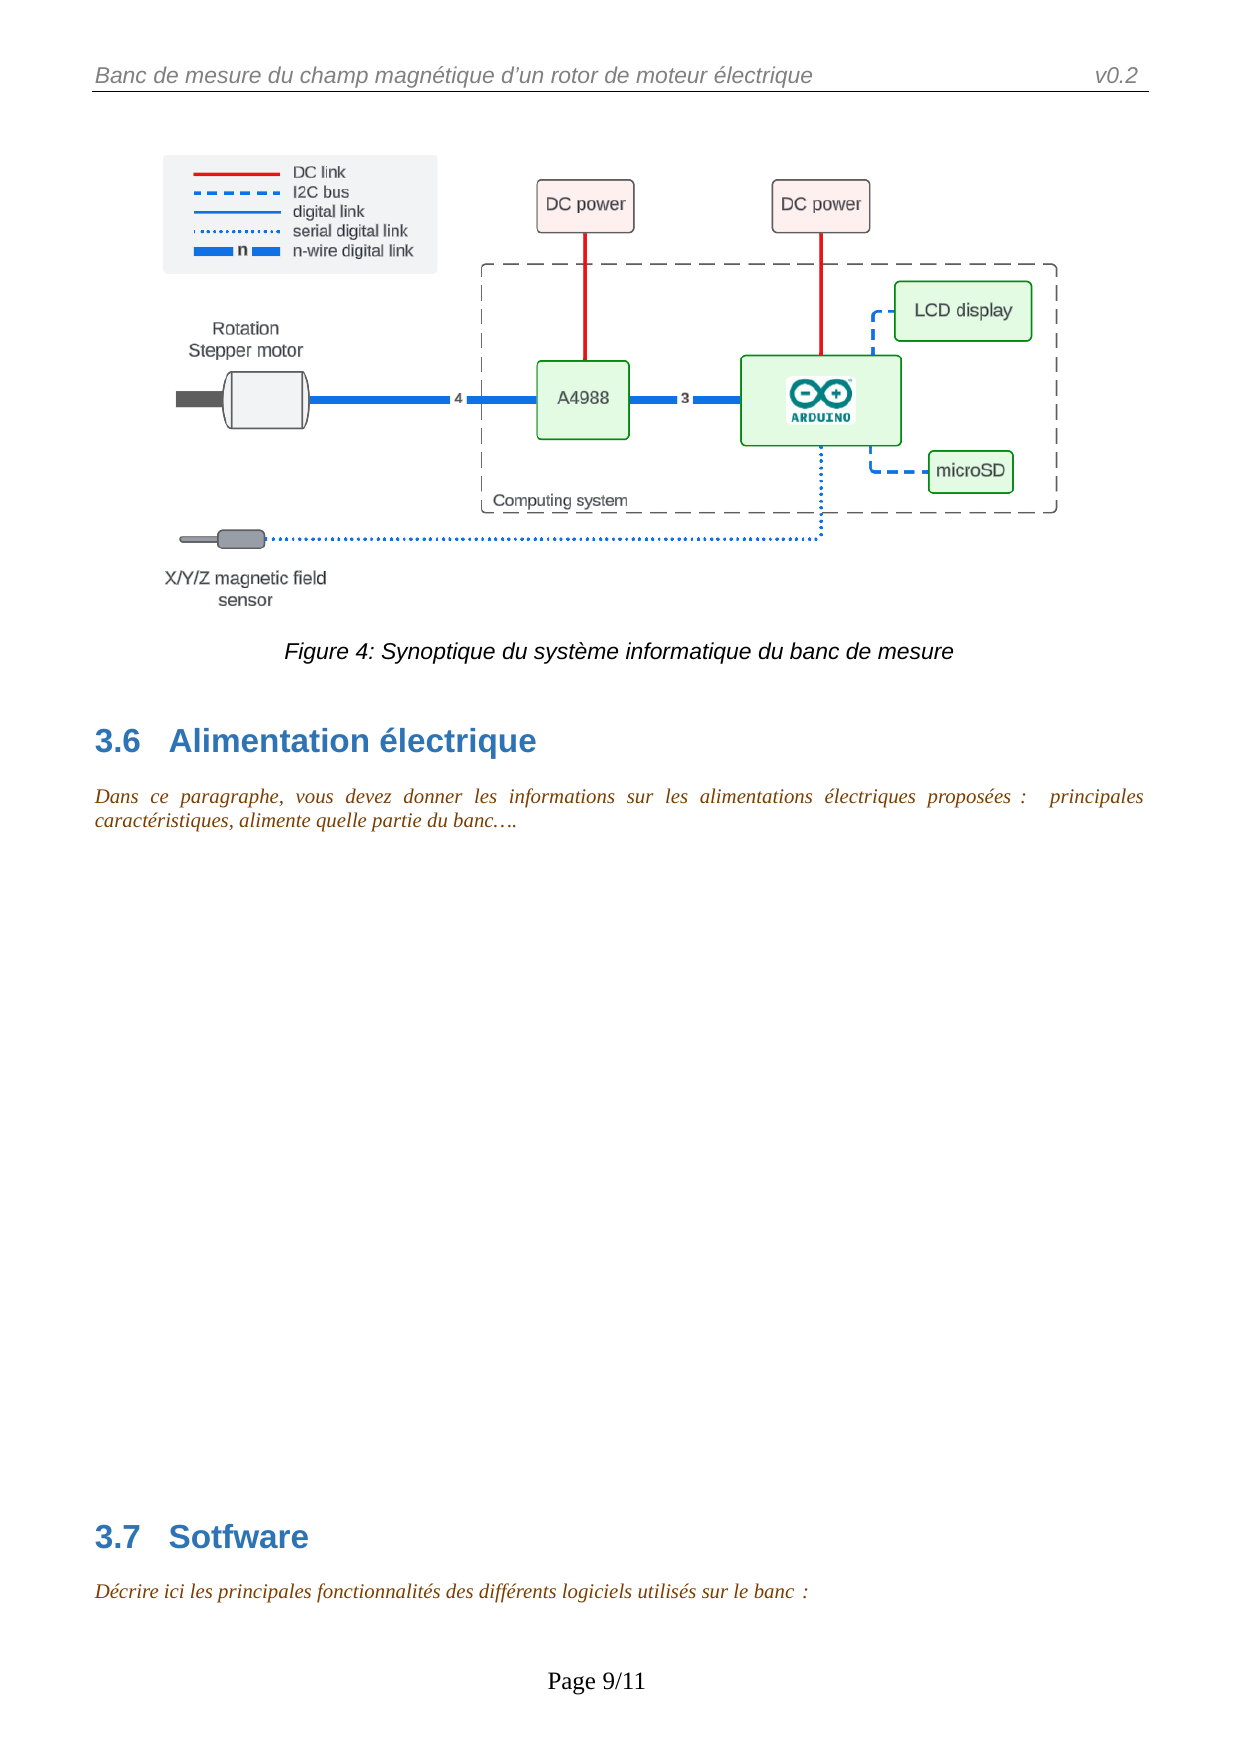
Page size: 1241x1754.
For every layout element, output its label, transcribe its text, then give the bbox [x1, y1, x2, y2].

subtitle Sotfware [94, 1517, 1146, 1556]
text Décrire ici les principales fonctionnalités des différents logiciels utilisés sur le banc : [94, 1579, 1146, 1603]
subtitle Alimentation électrique [94, 722, 1146, 760]
picture [149, 133, 1092, 626]
text Figure 4: Synoptique du système informatique du banc de mesure [149, 626, 1091, 664]
text Dans ce paragraphe, vous devez donner les informations sur les alimentations électriques proposées : principales caractéristiques, alimente quelle partie du banc…. [94, 784, 1146, 832]
